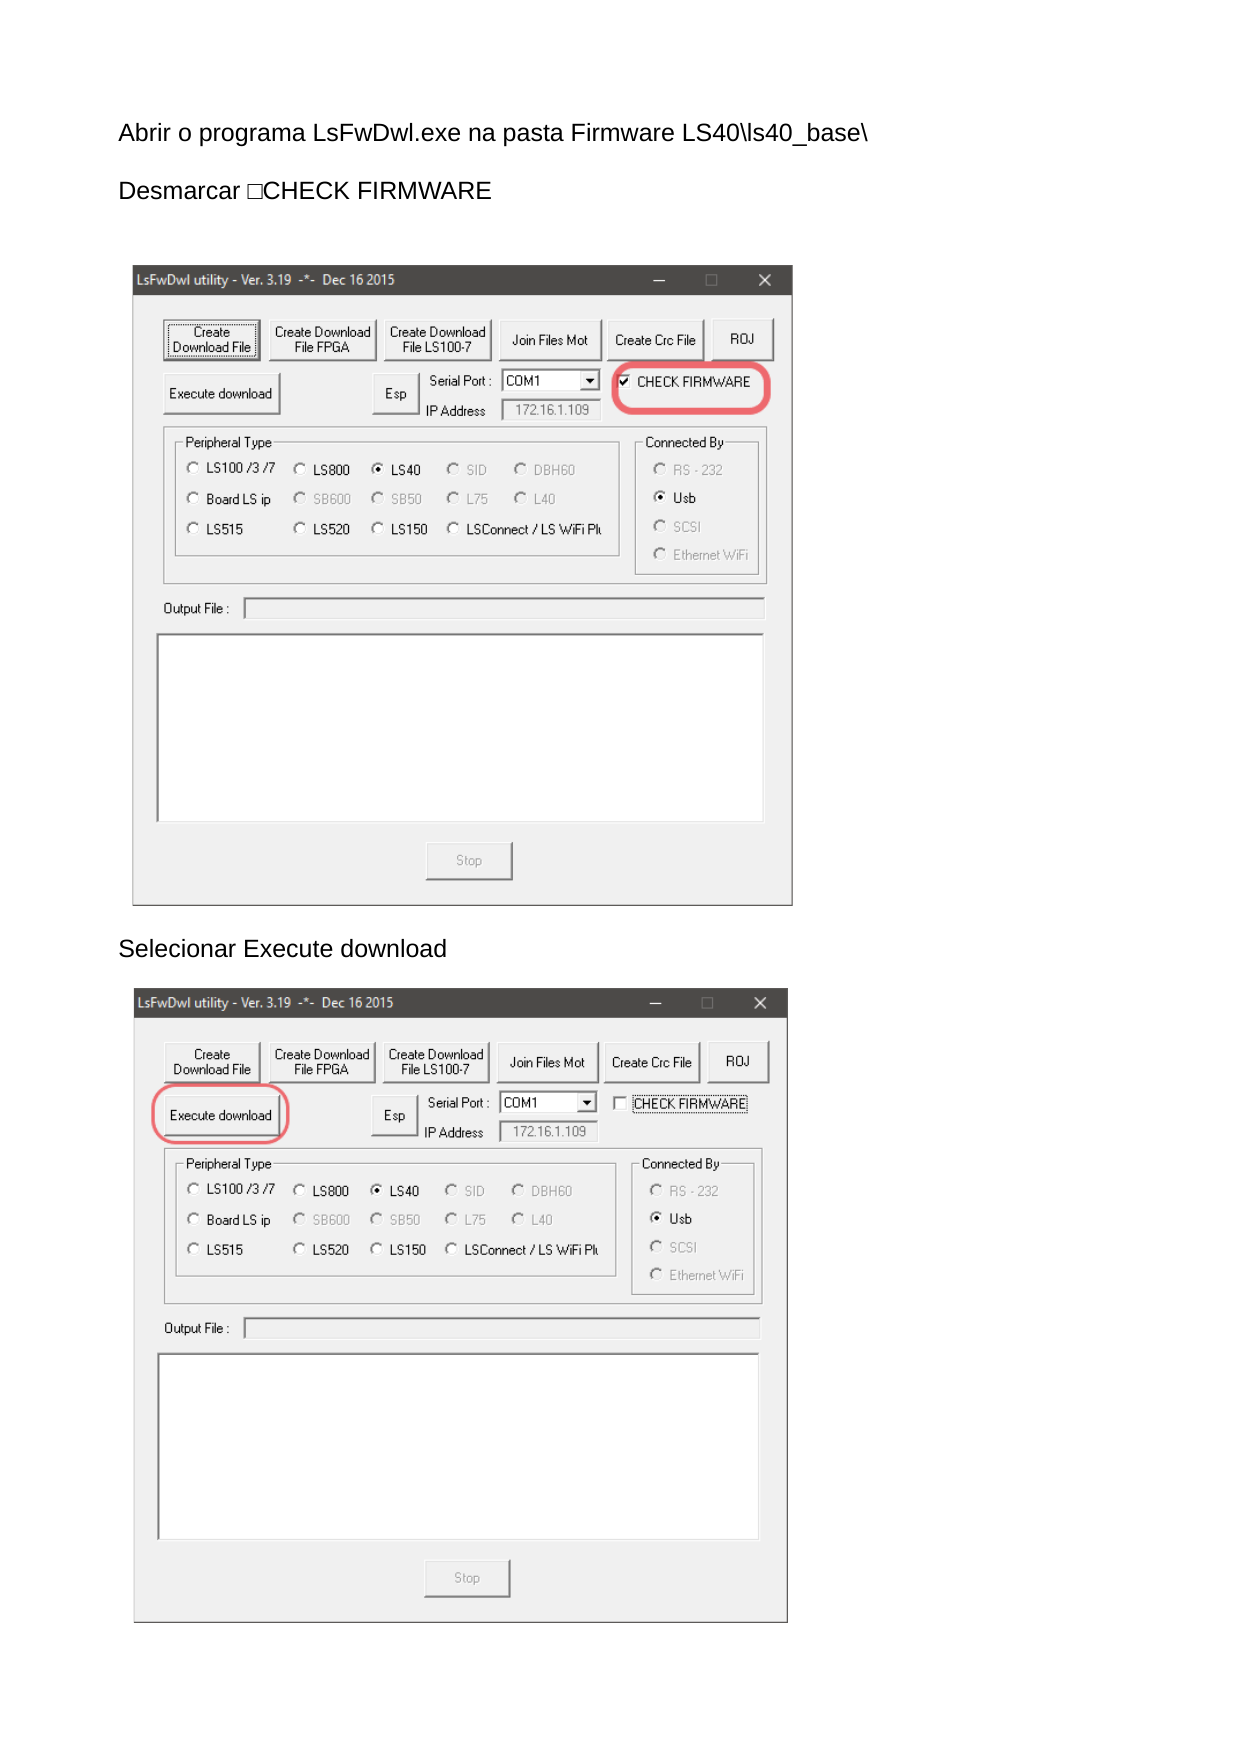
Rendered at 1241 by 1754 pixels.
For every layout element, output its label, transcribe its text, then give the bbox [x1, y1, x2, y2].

text Desmarcar □CHECK FIRMWARE [118, 176, 1122, 204]
text Selecionar Execute download [118, 934, 1122, 963]
picture [133, 988, 788, 1623]
picture [132, 265, 793, 906]
text Abrir o programa LsFwDwl.exe na pasta Firmware LS40\ls40_base\ [118, 118, 1122, 147]
